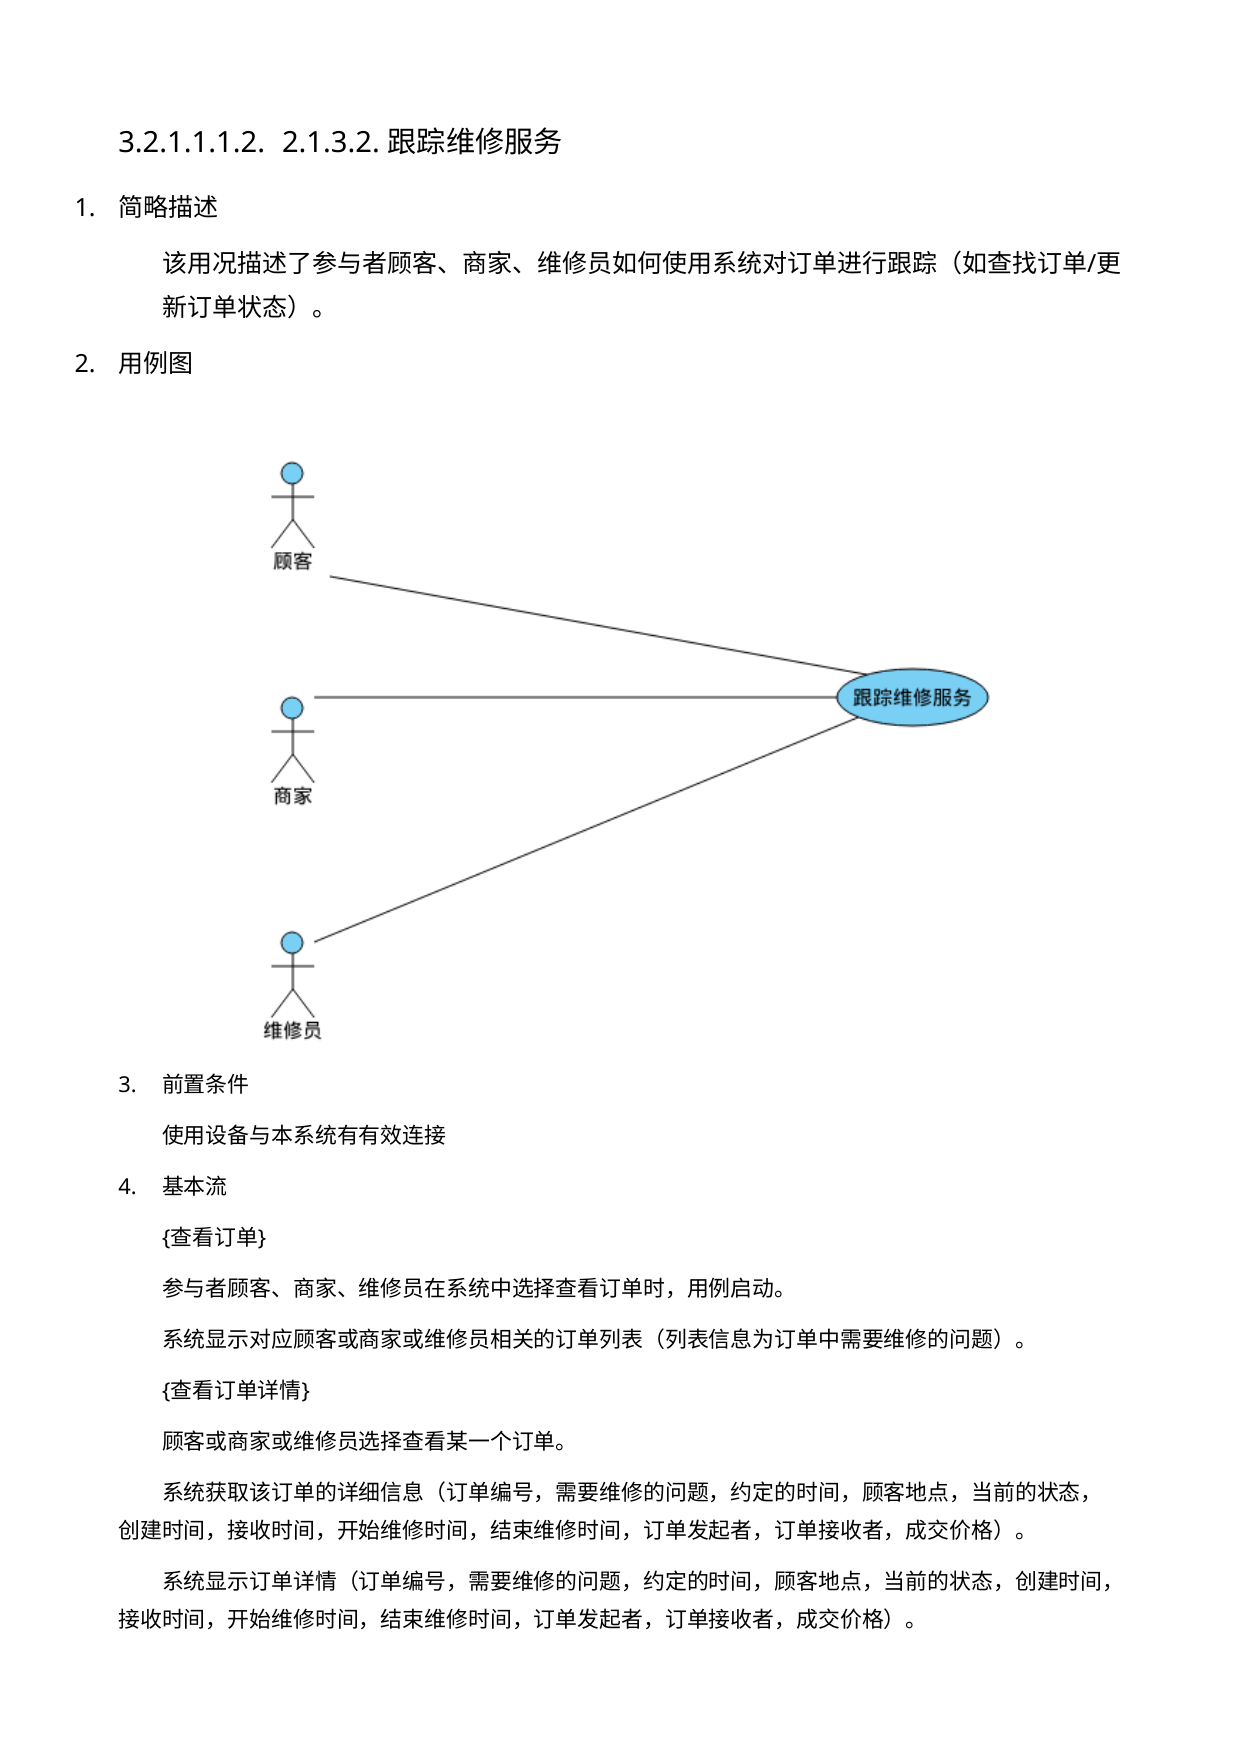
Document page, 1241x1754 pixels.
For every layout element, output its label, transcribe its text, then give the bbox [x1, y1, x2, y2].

text {查看订单} [118, 1220, 1122, 1252]
subtitle 2.1.3.2. 跟踪维修服务 [118, 118, 1122, 161]
picture [247, 460, 994, 1049]
text {查看订单详情} [118, 1373, 1122, 1405]
list 简略描述 [74, 187, 1122, 223]
list 前置条件 [118, 1067, 1122, 1099]
text 使用设备与本系统有有效连接 [118, 1118, 1122, 1150]
text 系统显示对应顾客或商家或维修员相关的订单列表（列表信息为订单中需要维修的问题）。 [118, 1322, 1122, 1354]
text 参与者顾客、商家、维修员在系统中选择查看订单时，用例启动。 [118, 1271, 1122, 1303]
text 系统获取该订单的详细信息（订单编号，需要维修的问题，约定的时间，顾客地点，当前的状态，创建时间，接收时间，开始维修时间，结束维修时间，订单发起者，订单接收者，成交价格）。 [118, 1475, 1122, 1544]
list 基本流 [118, 1169, 1122, 1201]
text 该用况描述了参与者顾客、商家、维修员如何使用系统对订单进行跟踪（如查找订单/更新订单状态）。 [162, 243, 1122, 323]
text 顾客或商家或维修员选择查看某一个订单。 [118, 1424, 1122, 1456]
list 用例图 [74, 343, 1122, 379]
text 系统显示订单详情（订单编号，需要维修的问题，约定的时间，顾客地点，当前的状态，创建时间，接收时间，开始维修时间，结束维修时间，订单发起者，订单接收者，成交价格）。 [118, 1564, 1122, 1633]
